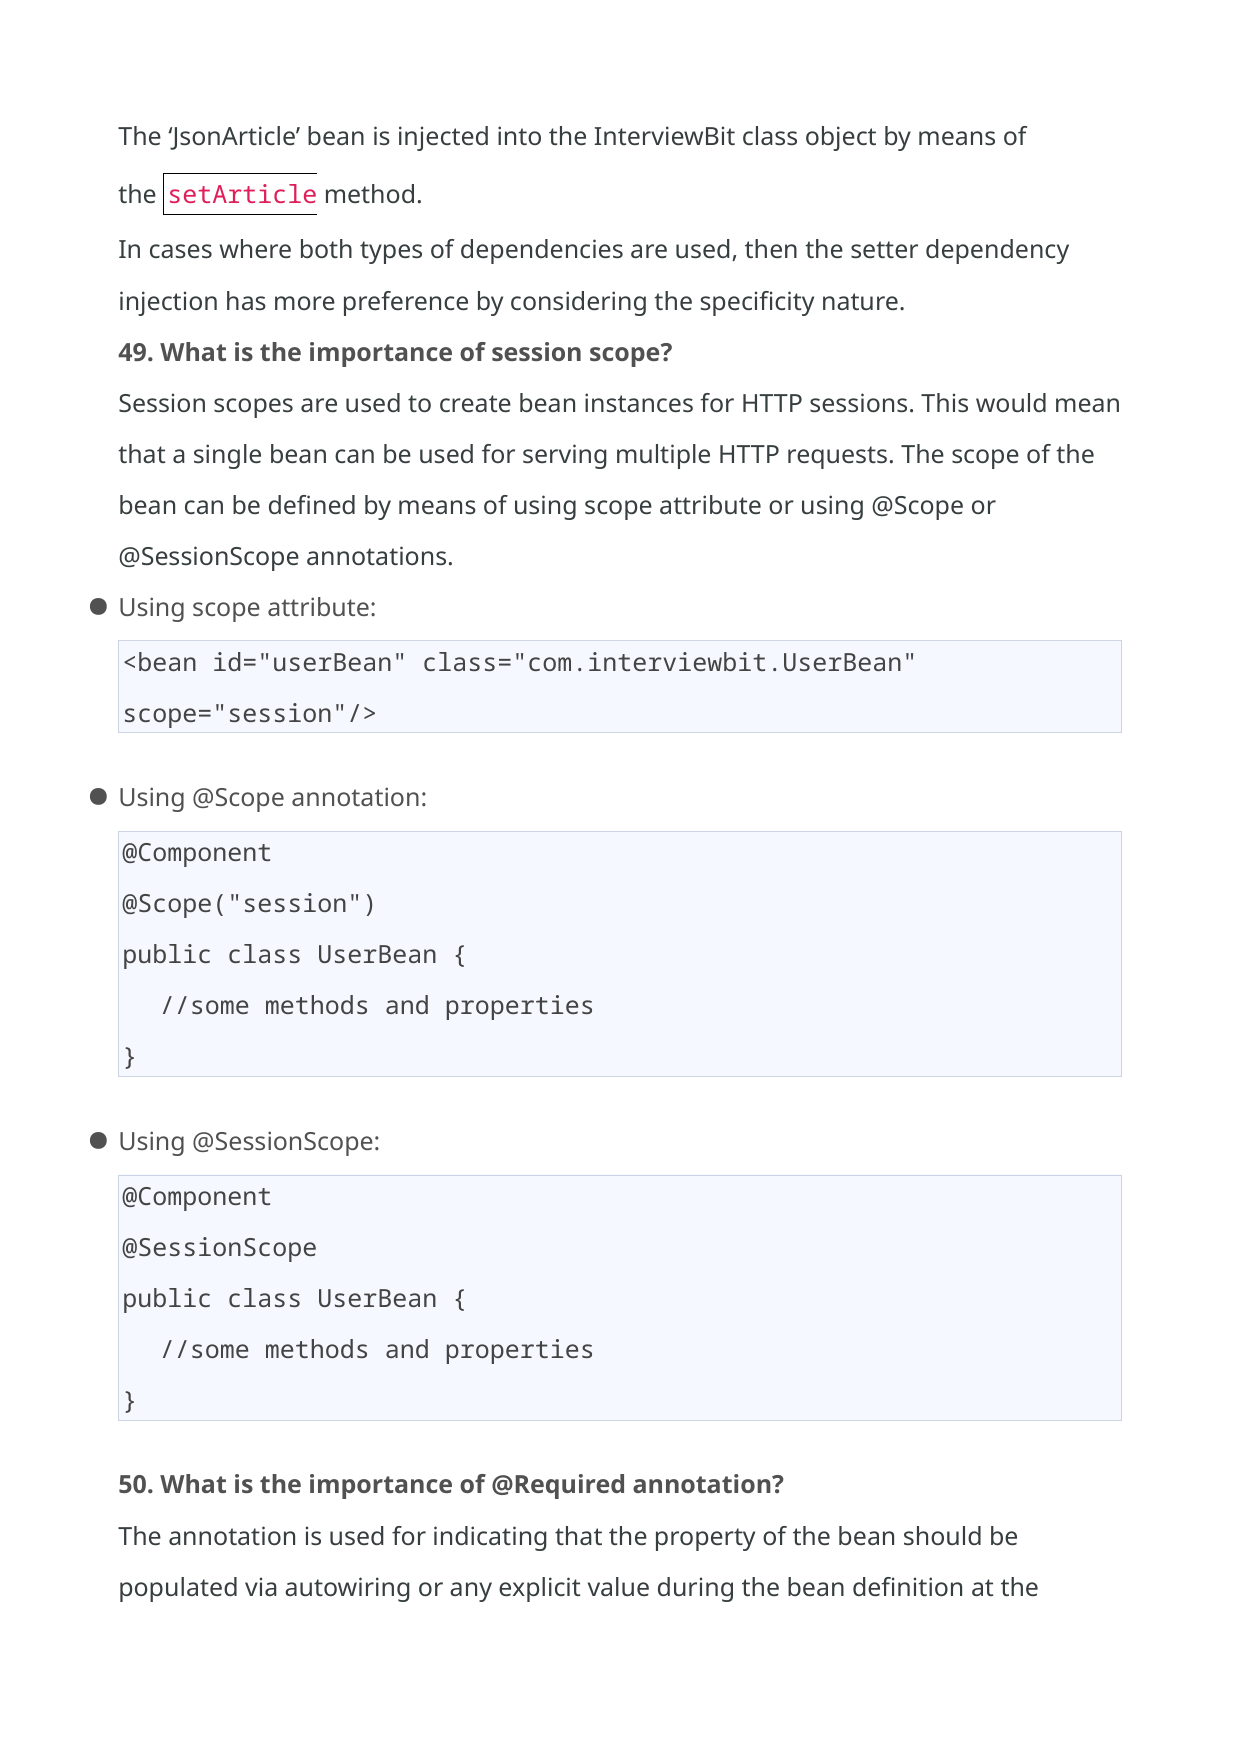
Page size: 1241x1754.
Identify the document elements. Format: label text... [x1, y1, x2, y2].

text } [119, 1379, 1121, 1420]
text The ‘JsonArticle’ bean is injected into the InterviewBit class object by means of the setArticle method. In cases where both types of dependencies are used, then the setter dependency injection has more preference by considering the specificity nature. [118, 118, 1122, 317]
list Using @SessionScope: [118, 1123, 1122, 1158]
text } [119, 1035, 1121, 1076]
text @Component [119, 832, 1121, 869]
subtitle 49. What is the importance of session scope? [118, 334, 1122, 368]
subtitle 50. What is the importance of @Required annotation? [118, 1467, 1122, 1501]
text public class UserBean { [119, 1277, 1121, 1315]
text @Scope("session") [119, 882, 1121, 920]
text The annotation is used for indicating that the property of the bean should be populated via autowiring or any explicit value during the bean definition at the [118, 1518, 1122, 1603]
text @Component [119, 1176, 1121, 1213]
text //some methods and properties [119, 984, 1121, 1022]
list Using scope attribute: [118, 589, 1122, 623]
list Using @Scope annotation: [118, 780, 1122, 814]
text public class UserBean { [119, 933, 1121, 971]
text Session scopes are used to create bean instances for HTTP sessions. This would mean that a single bean can be used for serving multiple HTTP requests. The scope of the bean can be defined by means of using scope attribute or using @Scope or @SessionScope annotations. [118, 385, 1122, 572]
text <bean id="userBean" class="com.interviewbit.UserBean" scope="session"/> [119, 641, 1121, 732]
text //some methods and properties [119, 1328, 1121, 1366]
text @SessionScope [119, 1226, 1121, 1264]
